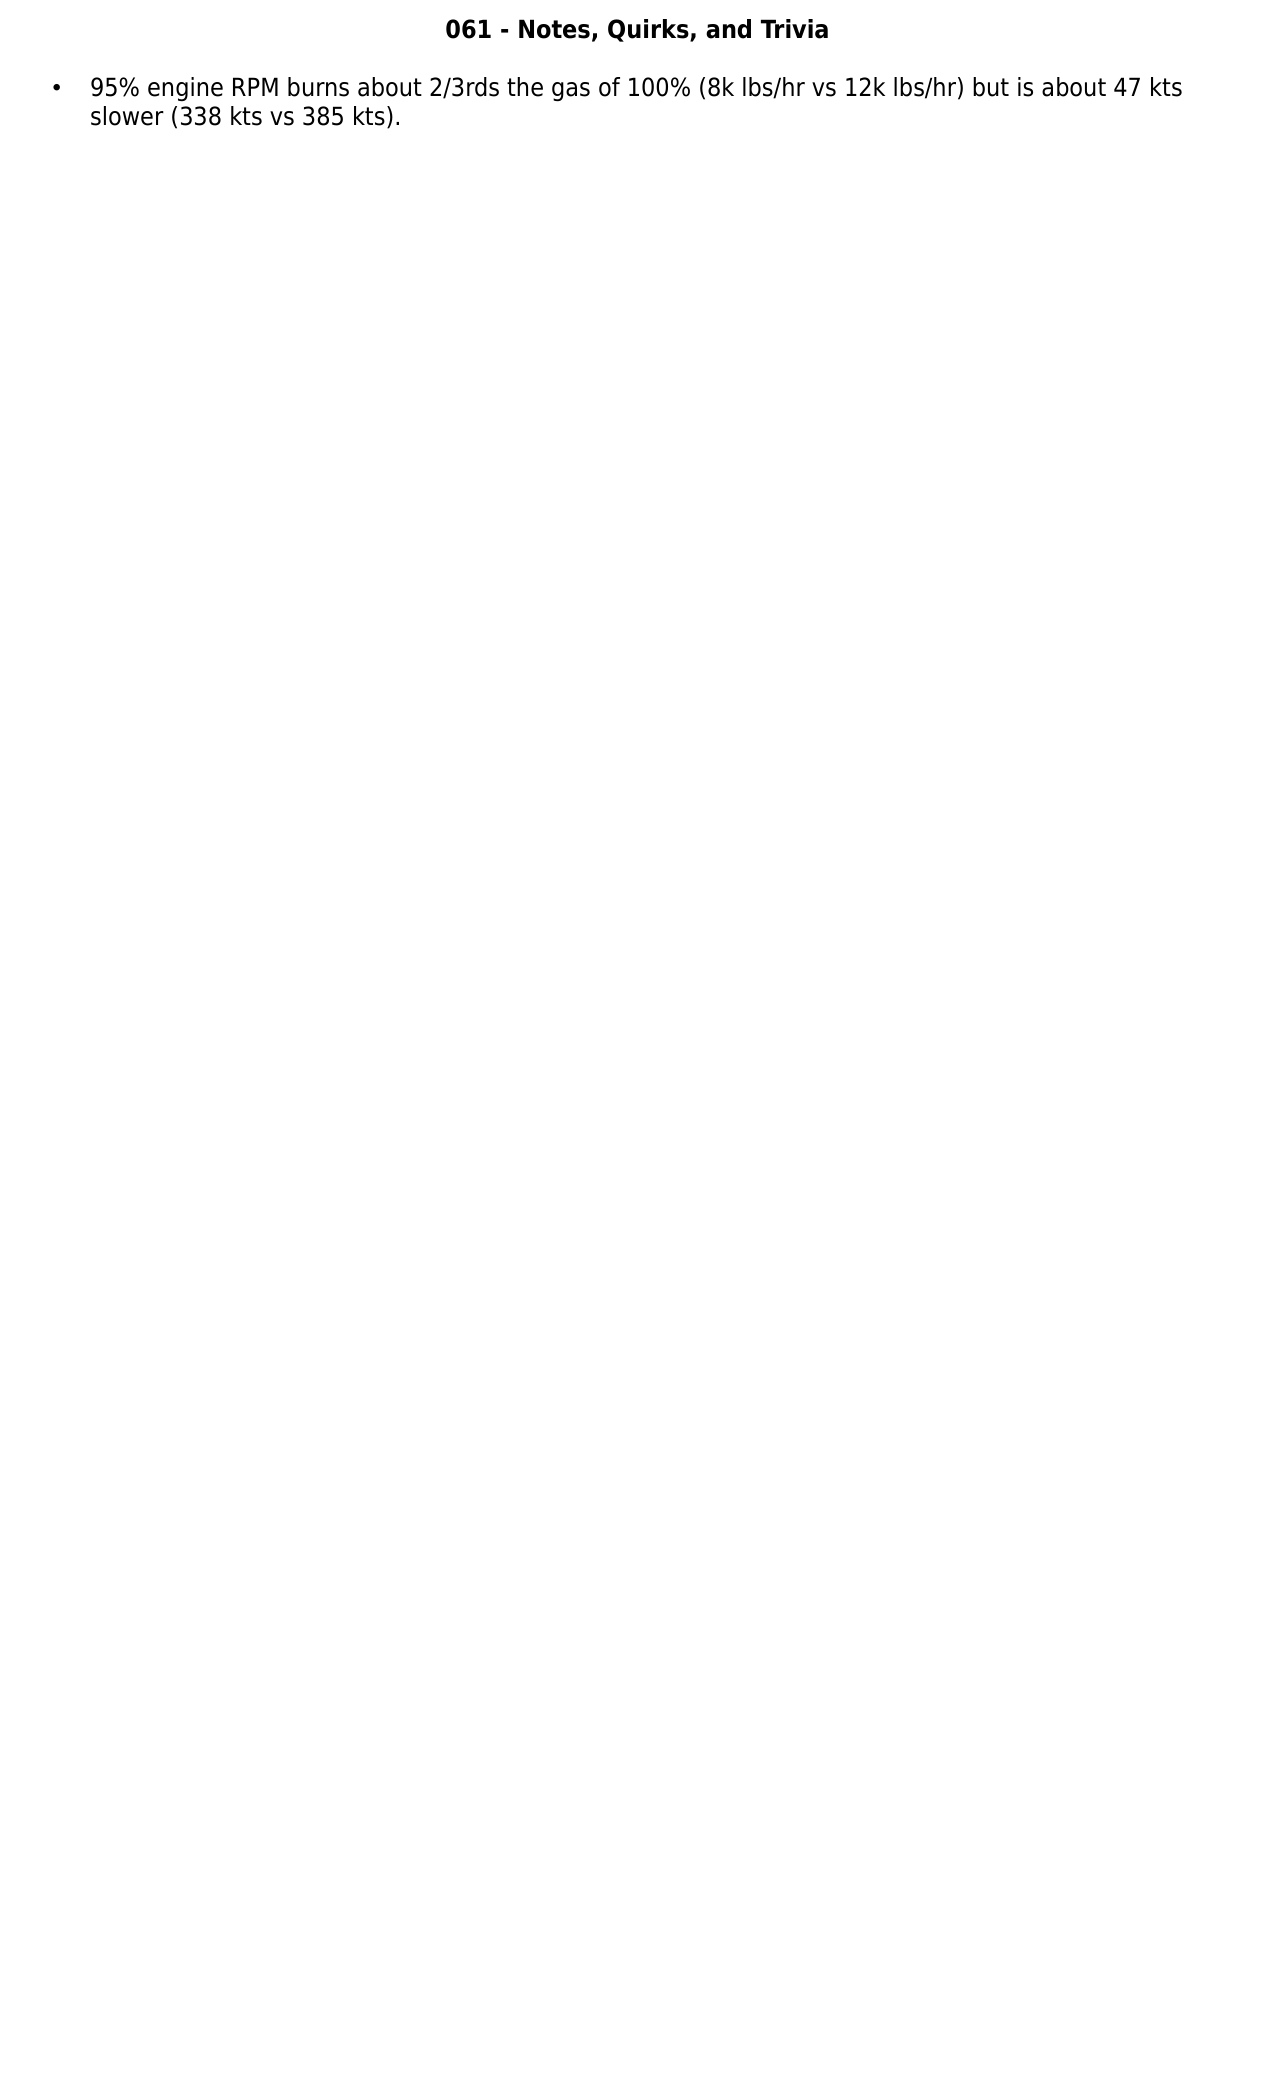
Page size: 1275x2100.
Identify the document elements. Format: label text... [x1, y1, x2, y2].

text 061 - Notes, Quirks, and Trivia [15, 15, 1260, 44]
list 95% engine RPM burns about 2/3rds the gas of 100% (8k lbs/hr vs 12k lbs/hr) but is about 47 kts slower (338 kts vs 385 kts). [52, 73, 1260, 132]
